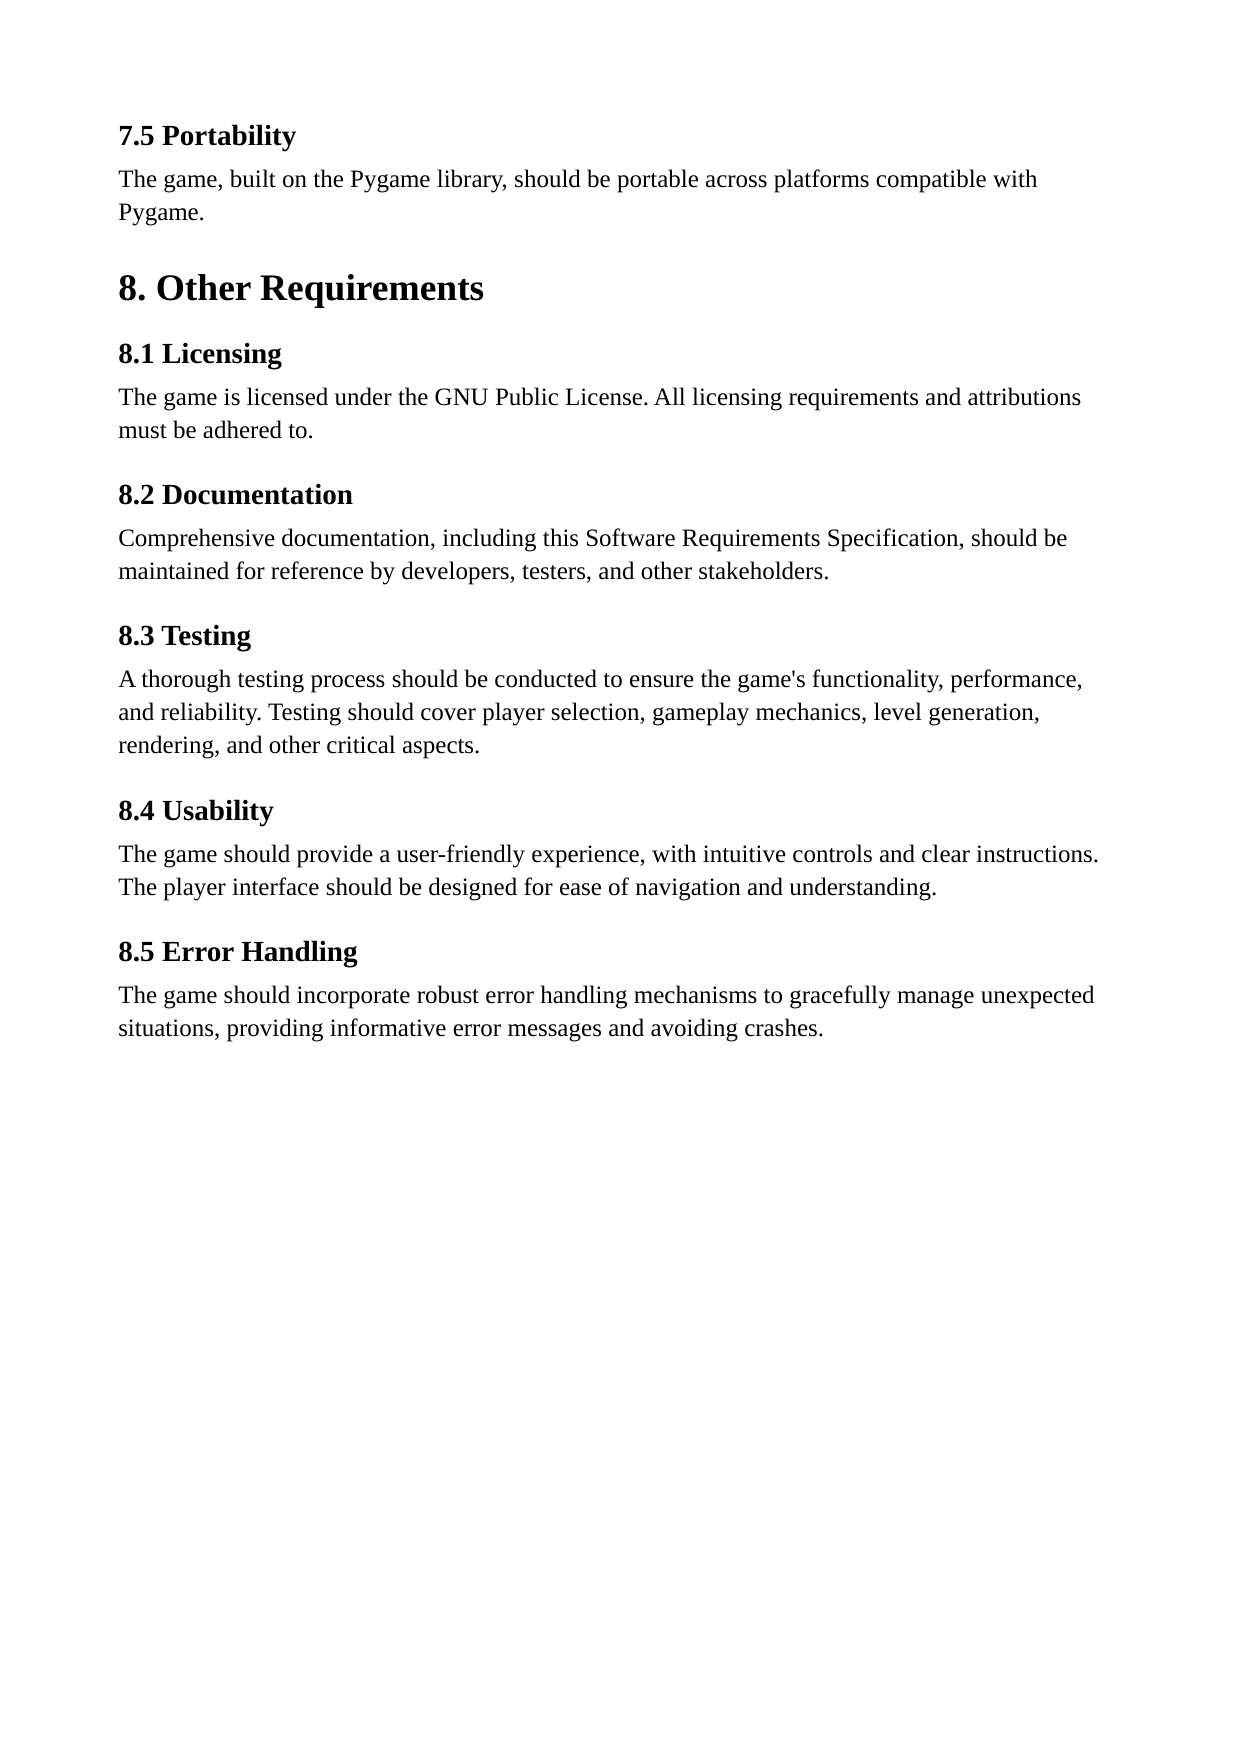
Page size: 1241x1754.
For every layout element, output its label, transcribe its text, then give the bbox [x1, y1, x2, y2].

text The game, built on the Pygame library, should be portable across platforms compatible with Pygame. [118, 164, 1122, 226]
text A thorough testing process should be conducted to ensure the game's functionality, performance, and reliability. Testing should cover player selection, gameplay mechanics, level generation, rendering, and other critical aspects. [118, 664, 1122, 759]
subtitle 8.2 Documentation [118, 477, 1122, 511]
subtitle 8.3 Testing [118, 618, 1122, 652]
subtitle 8.1 Licensing [118, 336, 1122, 369]
subtitle 8. Other Requirements [118, 266, 1122, 309]
subtitle 8.4 Usability [118, 793, 1122, 826]
subtitle 8.5 Error Handling [118, 934, 1122, 967]
subtitle 7.5 Portability [118, 118, 1122, 152]
text The game should incorporate robust error handling mechanisms to gracefully manage unexpected situations, providing informative error messages and avoiding crashes. [118, 980, 1122, 1042]
text The game is licensed under the GNU Public License. All licensing requirements and attributions must be adhered to. [118, 382, 1122, 444]
text The game should provide a user-friendly experience, with intuitive controls and clear instructions. The player interface should be designed for ease of navigation and understanding. [118, 839, 1122, 900]
text Comprehensive documentation, including this Software Requirements Specification, should be maintained for reference by developers, testers, and other stakeholders. [118, 523, 1122, 585]
